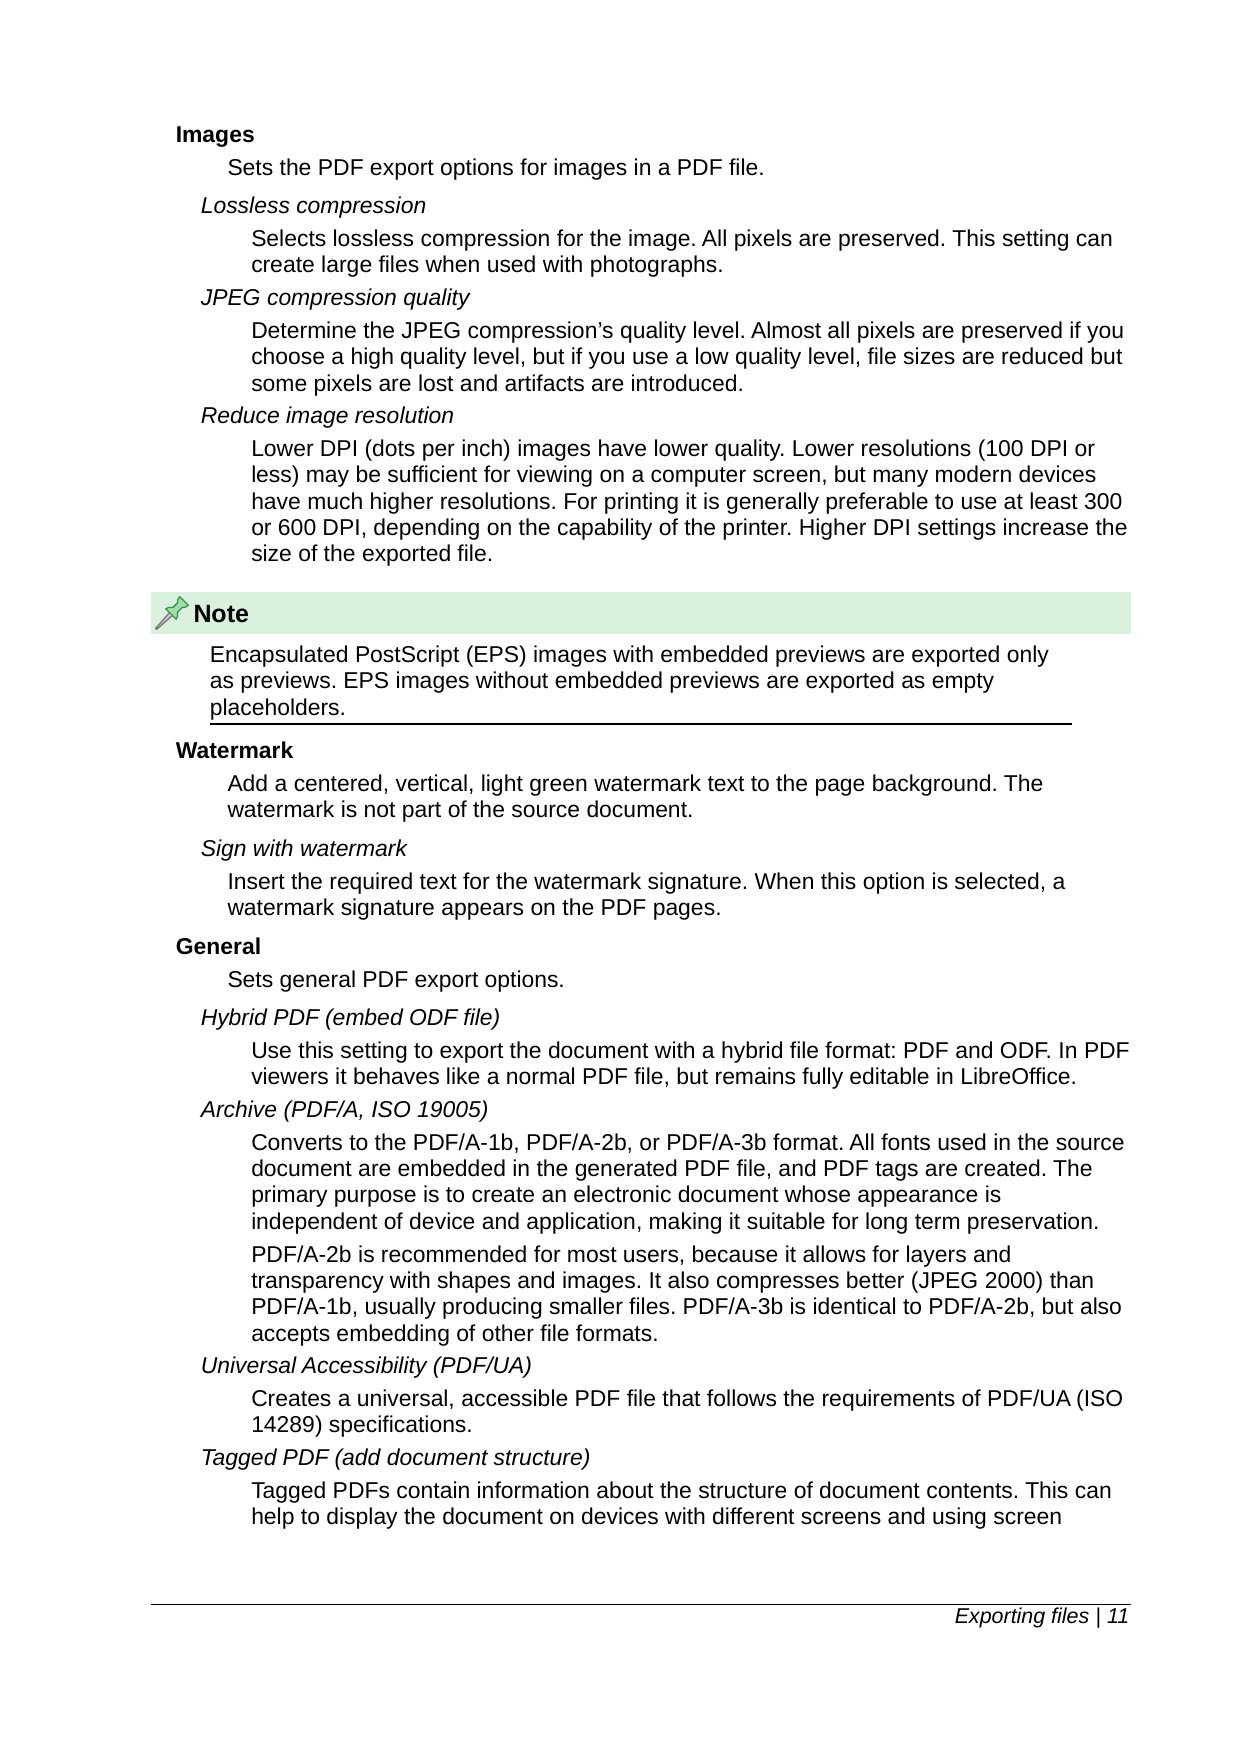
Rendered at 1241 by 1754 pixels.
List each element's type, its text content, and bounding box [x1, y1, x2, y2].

text JPEG compression quality [201, 284, 1131, 311]
text Tagged PDF (add document structure) [201, 1444, 1131, 1471]
text Determine the JPEG compression’s quality level. Almost all pixels are preserved if you choose a high quality level, but if you use a low quality level, file sizes are reduced but some pixels are lost and artifacts are introduced. [251, 317, 1131, 396]
text Images [176, 121, 1131, 147]
text Reduce image resolution [201, 402, 1131, 429]
text Use this setting to export the document with a hybrid file format: PDF and ODF. In PDF viewers it behaves like a normal PDF file, but remains fully editable in LibreOffice. [251, 1037, 1131, 1090]
text Watermark [176, 737, 1131, 764]
text Universal Accessibility (PDF/UA) [201, 1352, 1131, 1379]
text General [176, 933, 1131, 959]
subtitle Note [193, 592, 1131, 634]
text Tagged PDFs contain information about the structure of document contents. This can help to display the document on devices with different screens and using screen [251, 1477, 1131, 1529]
text Sets general PDF export options. [227, 966, 1131, 992]
text Lossless compression [201, 192, 1131, 219]
text Converts to the PDF/A-1b, PDF/A-2b, or PDF/A-3b format. All fonts used in the source document are embedded in the generated PDF file, and PDF tags are created. The primary purpose is to create an electronic document whose appearance is independent of device and application, making it suitable for long term preservation. [251, 1129, 1131, 1234]
text Lower DPI (dots per inch) images have lower quality. Lower resolutions (100 DPI or less) may be sufficient for viewing on a computer screen, but many modern devices have much higher resolutions. For printing it is generally preferable to use at least 300 or 600 DPI, depending on the capability of the printer. Higher DPI settings increase the size of the exported file. [251, 435, 1131, 567]
text Hybrid PDF (embed ODF file) [201, 1004, 1131, 1031]
text PDF/A-2b is recommended for most users, because it allows for layers and transparency with shapes and images. It also compresses better (JPEG 2000) than PDF/A-1b, usually producing smaller files. PDF/A-3b is identical to PDF/A-2b, but also accepts embedding of other file formats. [251, 1241, 1131, 1346]
text Encapsulated PostScript (EPS) images with embedded previews are exported only as previews. EPS images without embedded previews are exported as empty placeholders. [209, 641, 1072, 725]
text Selects lossless compression for the image. All pixels are preserved. This setting can create large files when used with photographs. [251, 225, 1131, 278]
text Insert the required text for the watermark signature. When this option is selected, a watermark signature appears on the PDF pages. [227, 868, 1131, 920]
text Sign with watermark [201, 835, 1131, 861]
text Add a centered, vertical, light green watermark text to the page background. The watermark is not part of the source document. [227, 770, 1131, 823]
text Sets the PDF export options for images in a PDF file. [227, 154, 1131, 180]
text Creates a universal, accessible PDF file that follows the requirements of PDF/UA (ISO 14289) specifications. [251, 1385, 1131, 1438]
text Archive (PDF/A, ISO 19005) [201, 1096, 1131, 1122]
